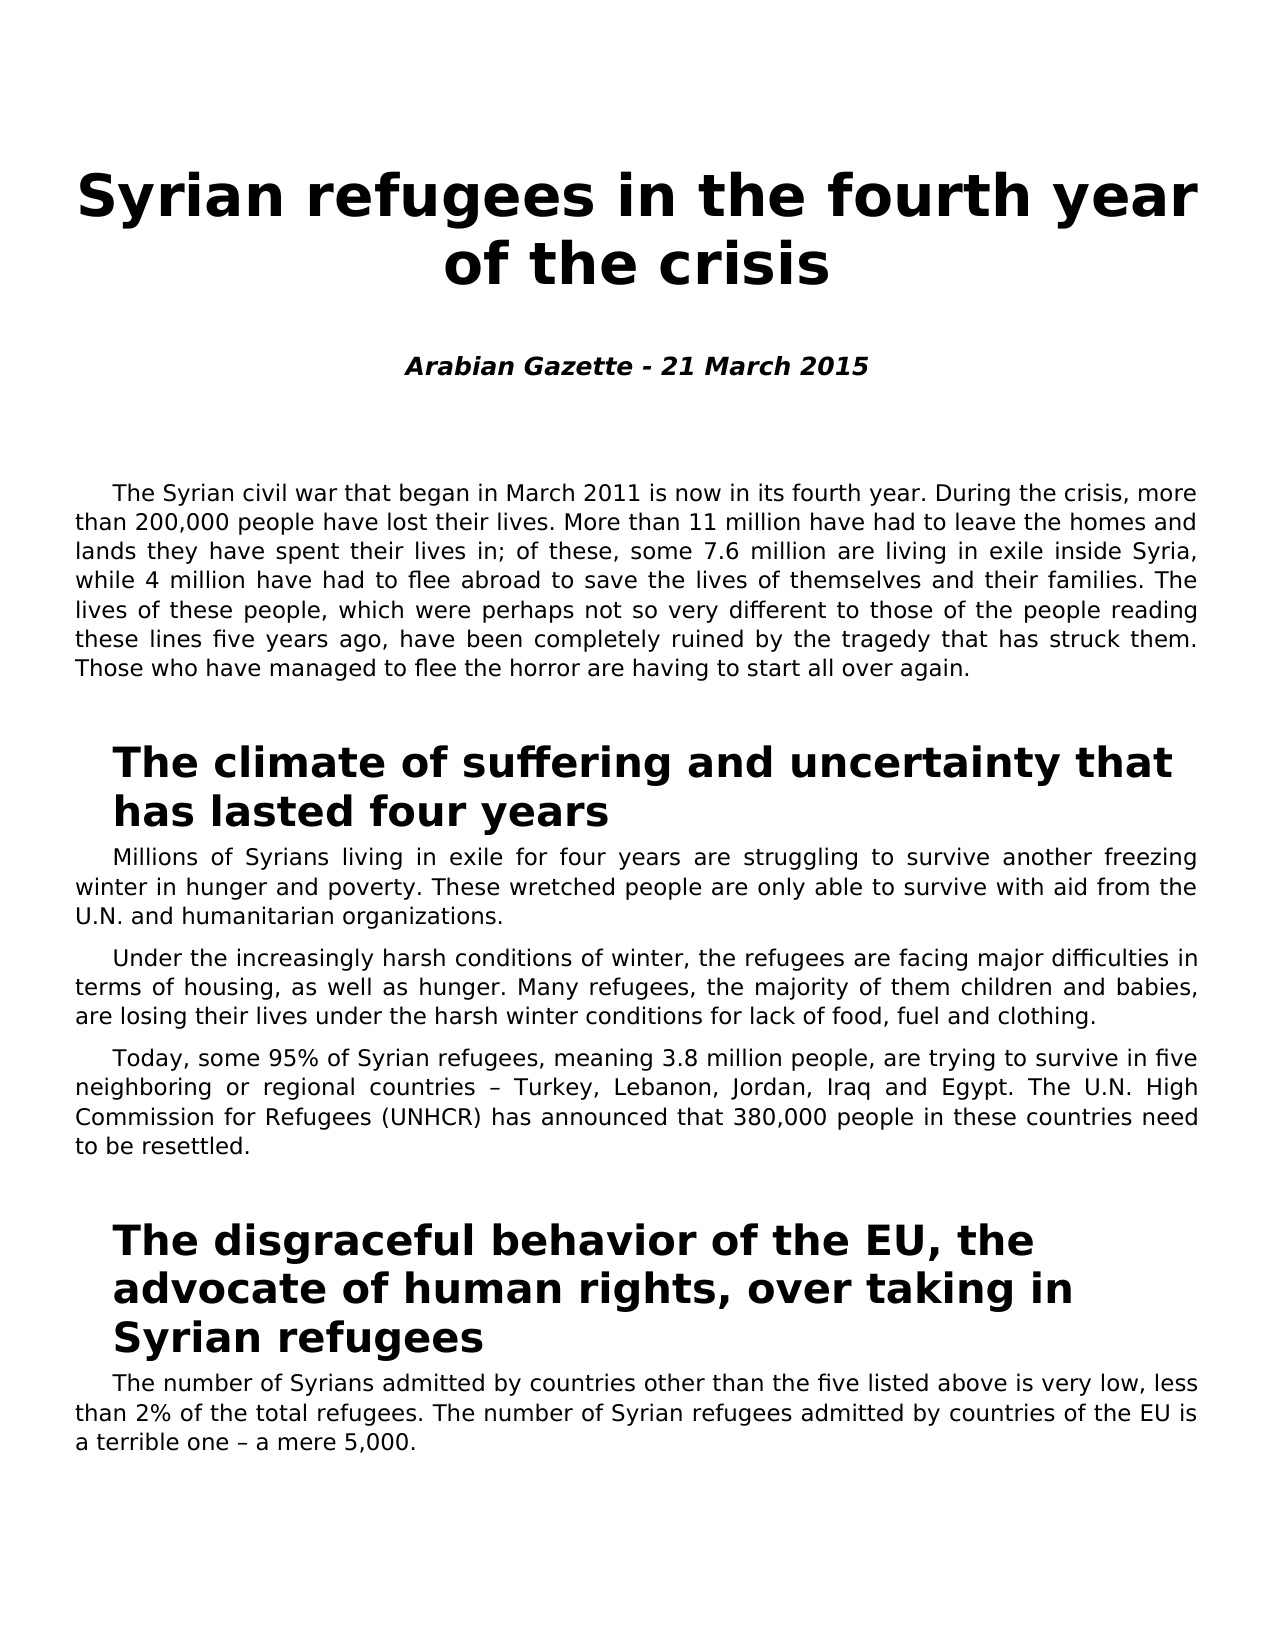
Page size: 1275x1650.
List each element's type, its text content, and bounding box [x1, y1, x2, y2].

subtitle The disgraceful behavior of the EU, the advocate of human rights, over taking in Syrian refugees [112, 1216, 1200, 1362]
text The number of Syrians admitted by countries other than the five listed above is very low, less than 2% of the total refugees. The number of Syrian refugees admitted by countries of the EU is a terrible one – a mere 5,000. [75, 1370, 1200, 1456]
subtitle The climate of suffering and uncertainty that has lasted four years [112, 739, 1200, 836]
text Under the increasingly harsh conditions of winter, the refugees are facing major difficulties in terms of housing, as well as hunger. Many refugees, the majority of them children and babies, are losing their lives under the harsh winter conditions for lack of food, fuel and clothing. [75, 945, 1200, 1030]
subtitle Syrian refugees in the fourth year of the crisis [75, 162, 1200, 298]
text Millions of Syrians living in exile for four years are struggling to survive another freezing winter in hunger and poverty. These wretched people are only able to survive with aid from the U.N. and humanitarian organizations. [75, 844, 1200, 930]
text The Syrian civil war that began in March 2011 is now in its fourth year. During the crisis, more than 200,000 people have lost their lives. More than 11 million have had to leave the homes and lands they have spent their lives in; of these, some 7.6 million are living in exile inside Syria, while 4 million have had to flee abroad to save the lives of themselves and their families. The lives of these people, which were perhaps not so very different to those of the people reading these lines five years ago, have been completely ruined by the tragedy that has struck them. Those who have managed to flee the horror are having to start all over again. [75, 480, 1200, 682]
text Arabian Gazette - 21 March 2015 [75, 353, 1200, 382]
text Today, some 95% of Syrian refugees, meaning 3.8 million people, are trying to survive in five neighboring or regional countries – Turkey, Lebanon, Jordan, Iraq and Egypt. The U.N. High Commission for Refugees (UNHCR) has announced that 380,000 people in these countries need to be resettled. [75, 1045, 1200, 1159]
